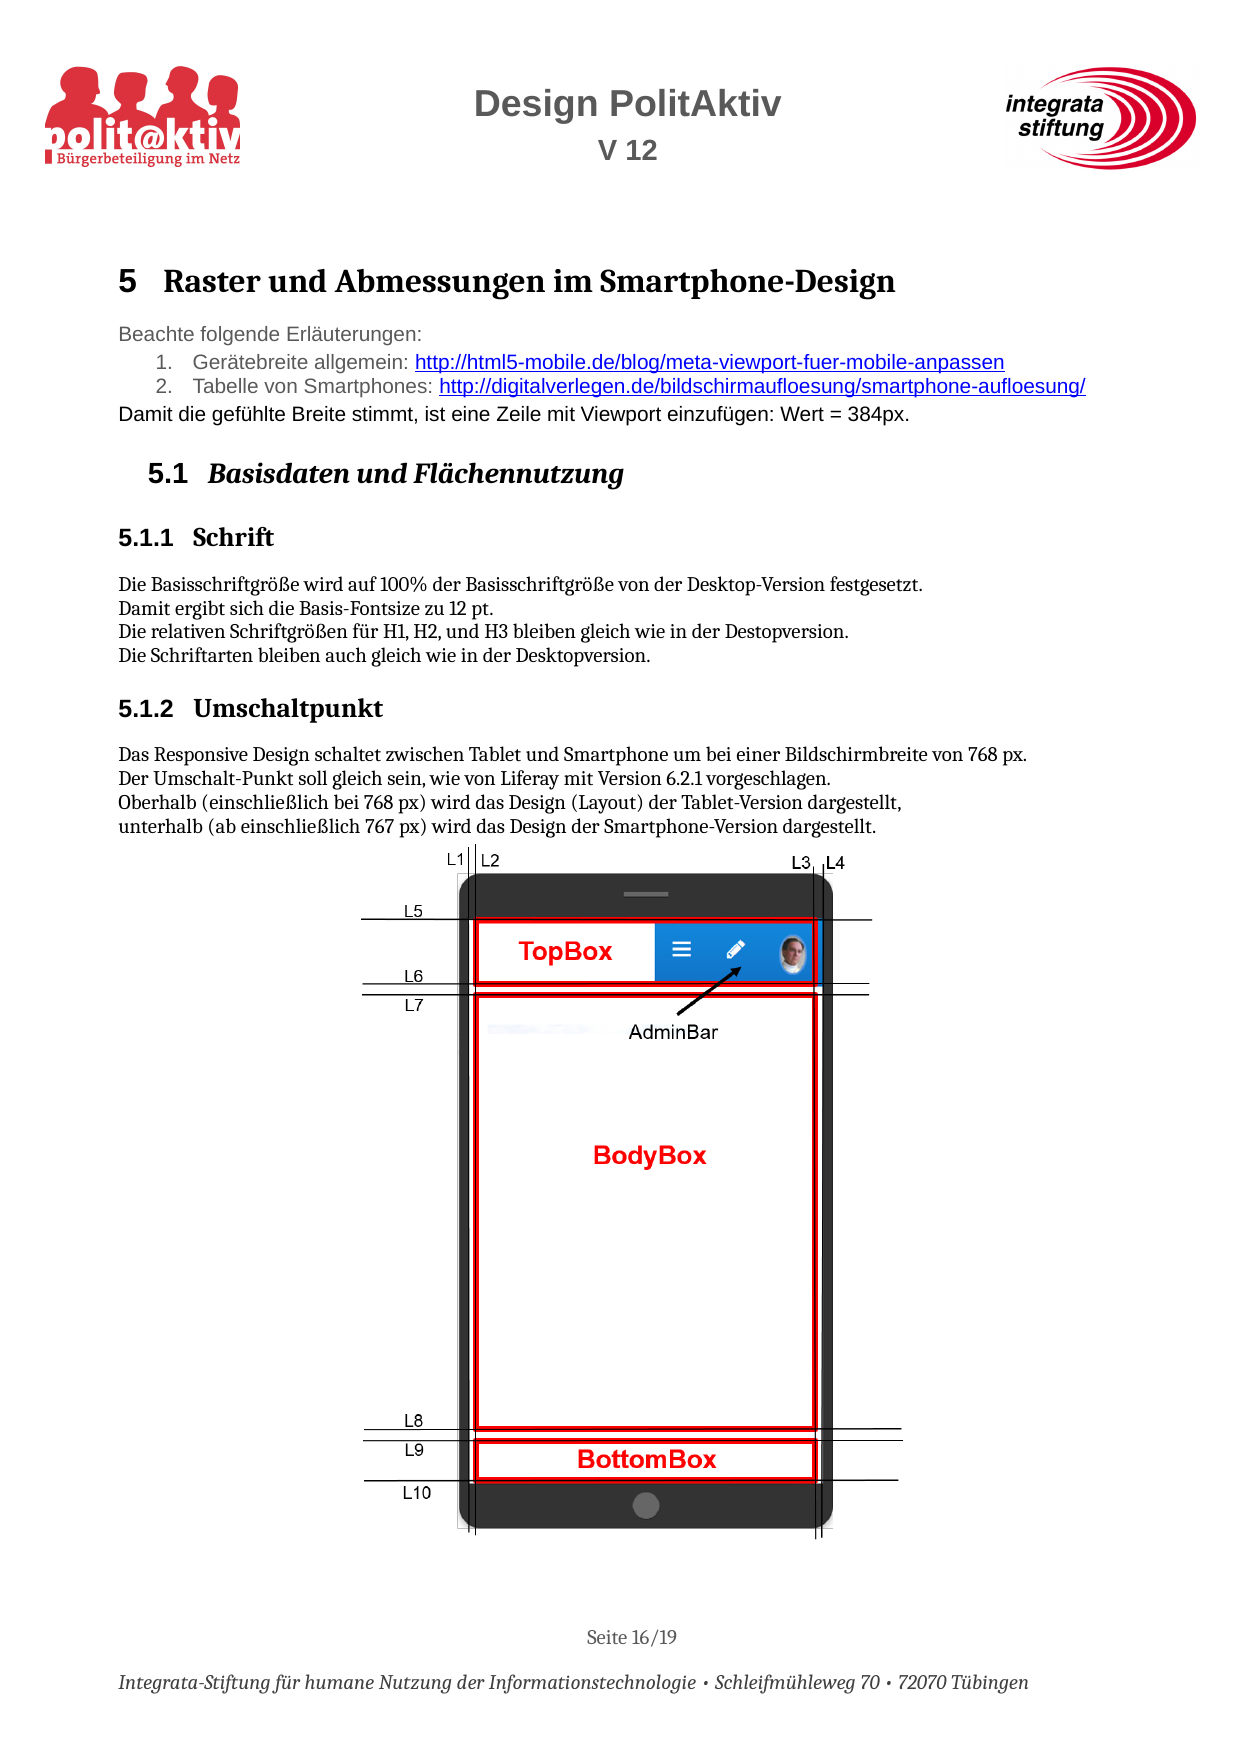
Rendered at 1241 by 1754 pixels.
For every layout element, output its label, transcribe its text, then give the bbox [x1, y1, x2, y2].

text Damit die gefühlte Breite stimmt, ist eine Zeile mit Viewport einzufügen: Wert = 384px. [118, 402, 1146, 426]
text Beachte folgende Erläuterungen: [118, 321, 1146, 345]
text Die Basisschriftgröße wird auf 100% der Basisschriftgröße von der Desktop-Version festgesetzt. Damit ergibt sich die Basis-Fontsize zu 12 pt. Die relativen Schriftgrößen für H1, H2, und H3 bleiben gleich wie in der Destopversion. Die Schriftarten bleiben auch gleich wie in der Desktopversion. [118, 572, 1146, 668]
subtitle Umschaltpunkt [118, 693, 1146, 724]
list Gerätebreite allgemein: http://html5-mobile.de/blog/meta-viewport-fuer-mobile-anpassen [155, 350, 1146, 374]
picture [1004, 63, 1200, 173]
picture [45, 63, 240, 167]
subtitle Raster und Abmessungen im Smartphone-Design [118, 261, 1146, 301]
text Das Responsive Design schaltet zwischen Tablet und Smartphone um bei einer Bildschirmbreite von 768 px. Der Umschalt-Punkt soll gleich sein, wie von Liferay mit Version 6.2.1 vorgeschlagen. Oberhalb (einschließlich bei 768 px) wird das Design (Layout) der Tablet-Version dargestellt, unterhalb (ab einschließlich 767 px) wird das Design der Smartphone-Version dargestellt. [118, 743, 1146, 839]
subtitle Basisdaten und Flächennutzung [148, 456, 1146, 491]
subtitle Schrift [118, 522, 1146, 554]
picture [360, 843, 904, 1540]
list Tabelle von Smartphones: http://digitalverlegen.de/bildschirmaufloesung/smartphone-aufloesung/ [155, 374, 1146, 398]
